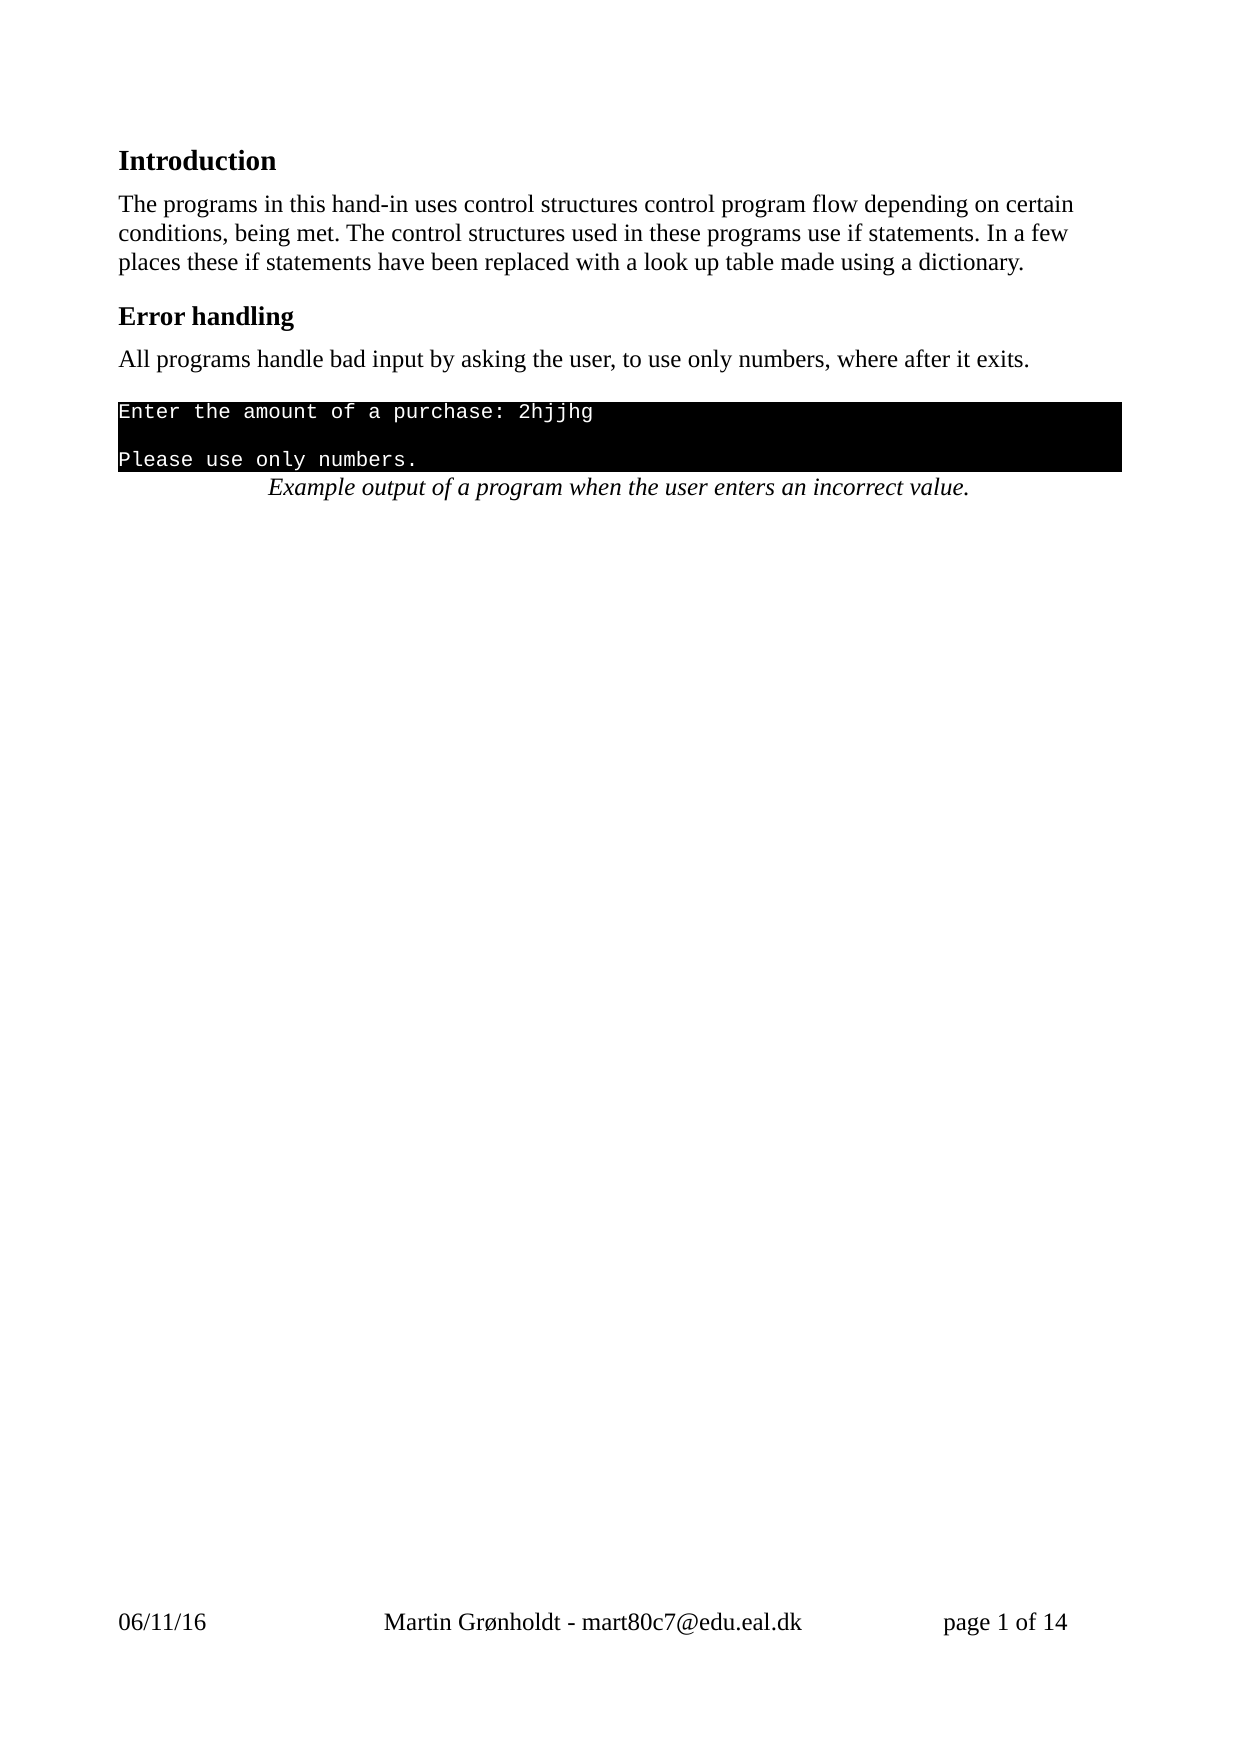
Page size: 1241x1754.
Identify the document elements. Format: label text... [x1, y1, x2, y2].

text Enter the amount of a purchase: 2hjjhg [118, 402, 1122, 425]
subtitle Introduction [118, 143, 1122, 177]
text All programs handle bad input by asking the user, to use only numbers, where after it exits. [118, 344, 1122, 373]
subtitle Error handling [118, 300, 1122, 332]
text The programs in this hand-in uses control structures control program flow depending on certain conditions, being met. The control structures used in these programs use if statements. In a few places these if statements have been replaced with a look up table made using a dictionary. [118, 189, 1122, 275]
text Please use only numbers. [118, 449, 1122, 472]
text Example output of a program when the user enters an incorrect value. [118, 472, 1122, 501]
